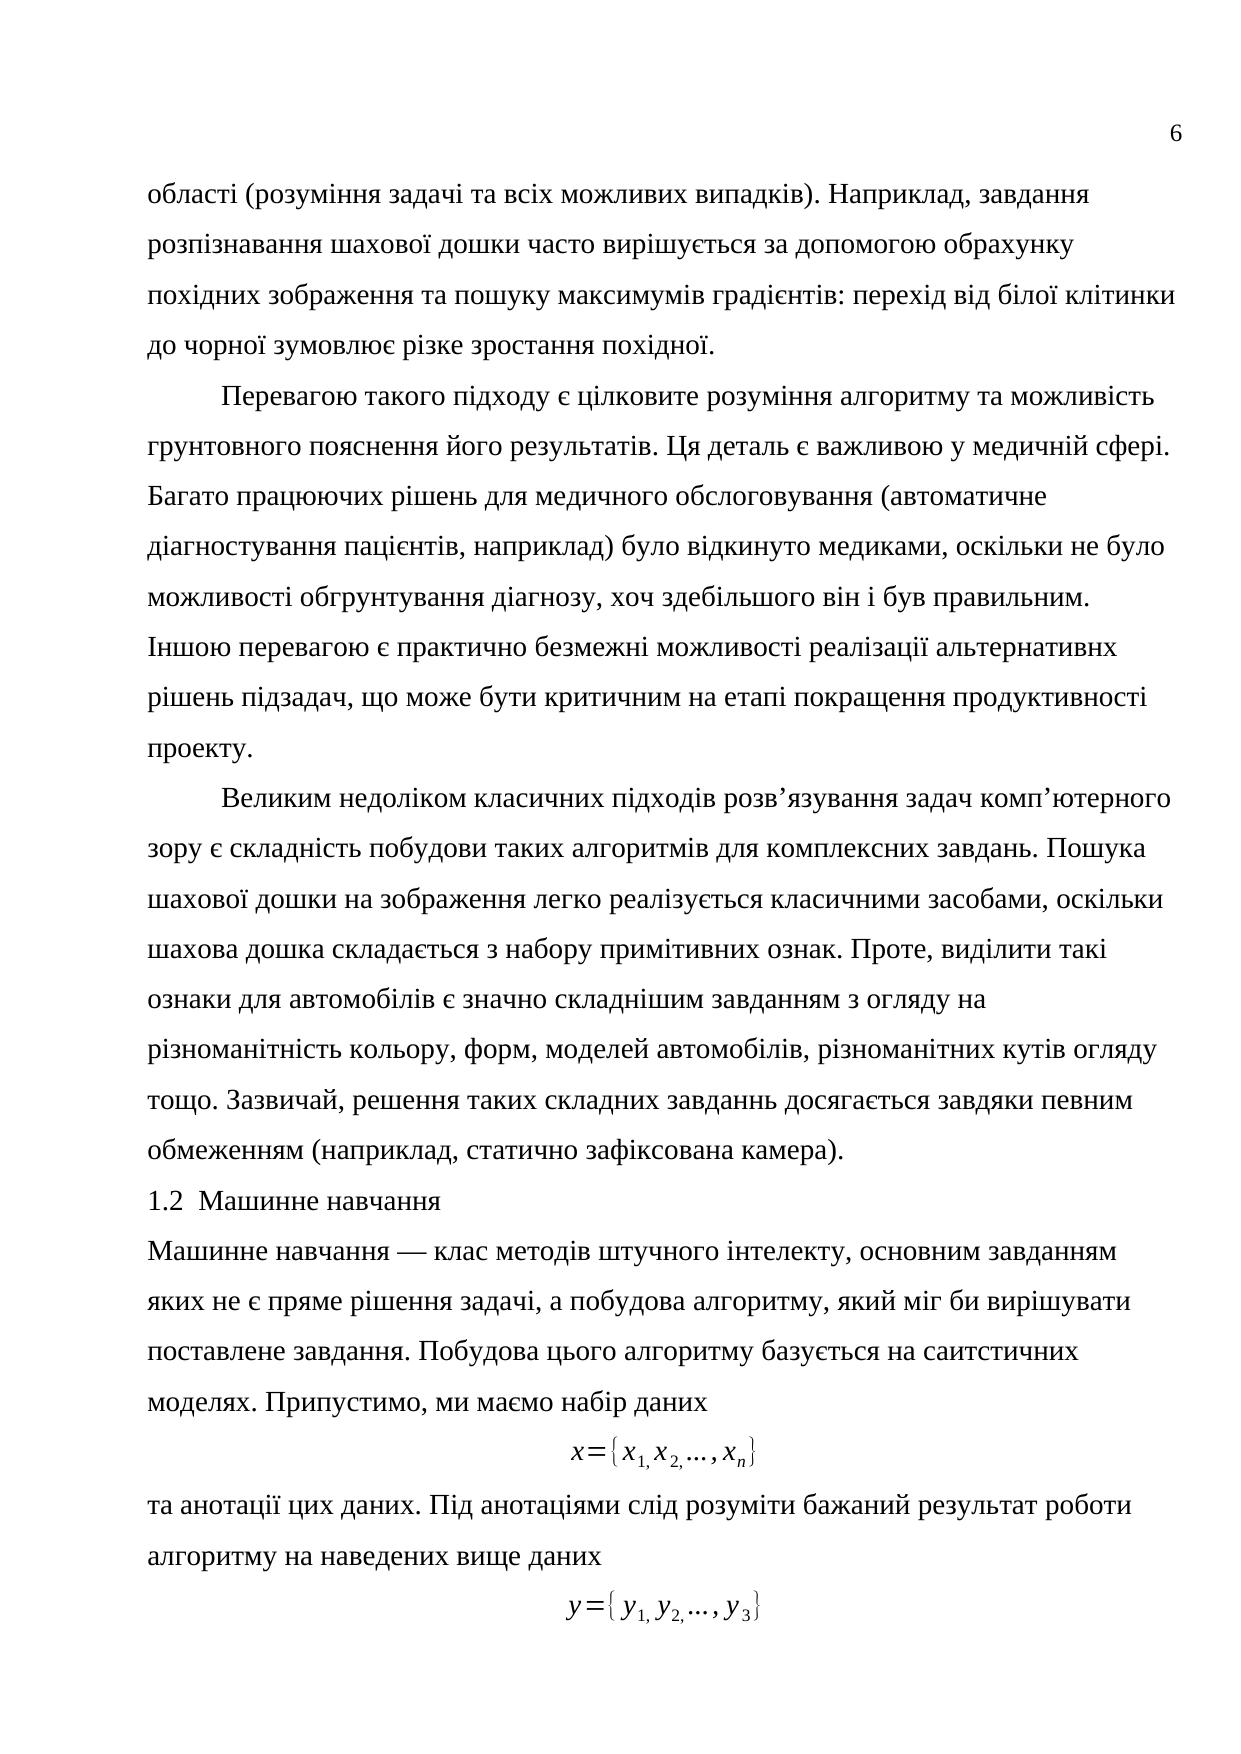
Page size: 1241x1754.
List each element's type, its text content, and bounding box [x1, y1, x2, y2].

text Великим недоліком класичних підходів розв’язування задач комп’ютерного зору є складність побудови таких алгоритмів для комплексних завдань. Пошука шахової дошки на зображення легко реалізується класичними засобами, оскільки шахова дошка складається з набору примітивних ознак. Проте, виділити такі ознаки для автомобілів є значно складнішим завданням з огляду на різноманітність кольору, форм, моделей автомобілів, різноманітних кутів огляду тощо. Зазвичай, решення таких складних завданнь досягається завдяки певним обмеженням (наприклад, статично зафіксована камера). [147, 780, 1182, 1166]
text та анотації цих даних. Під анотаціями слід розуміти бажаний результат роботи алгоритму на наведених вище даних [147, 1487, 1182, 1571]
text Перевагою такого підходу є цілковите розуміння алгоритму та можливість грунтовного пояснення його результатів. Ця деталь є важливою у медичній сфері. Багато працюючих рішень для медичного обслоговування (автоматичне діагностування пацієнтів, наприклад) було відкинуто медиками, оскільки не було можливості обгрунтування діагнозу, хоч здебільшого він і був правильним. Іншою перевагою є практично безмежні можливості реалізації альтернативнх рішень підзадач, що може бути критичним на етапі покращення продуктивності проекту. [147, 378, 1182, 763]
subtitle 1.2 Машинне навчання [147, 1183, 1182, 1216]
text області (розуміння задачі та всіх можливих випадків). Наприклад, завдання розпізнавання шахової дошки часто вирішується за допомогою обрахунку похідних зображення та пошуку максимумів градієнтів: перехід від білої клітинки до чорної зумовлює різке зростання похідної. [147, 176, 1182, 361]
text Машинне навчання — клас методів штучного інтелекту, основним завданням яких не є пряме рішення задачі, а побудова алгоритму, який міг би вирішувати поставлене завдання. Побудова цього алгоритму базується на саитстичних моделях. Припустимо, ми маємо набір даних [147, 1233, 1182, 1417]
